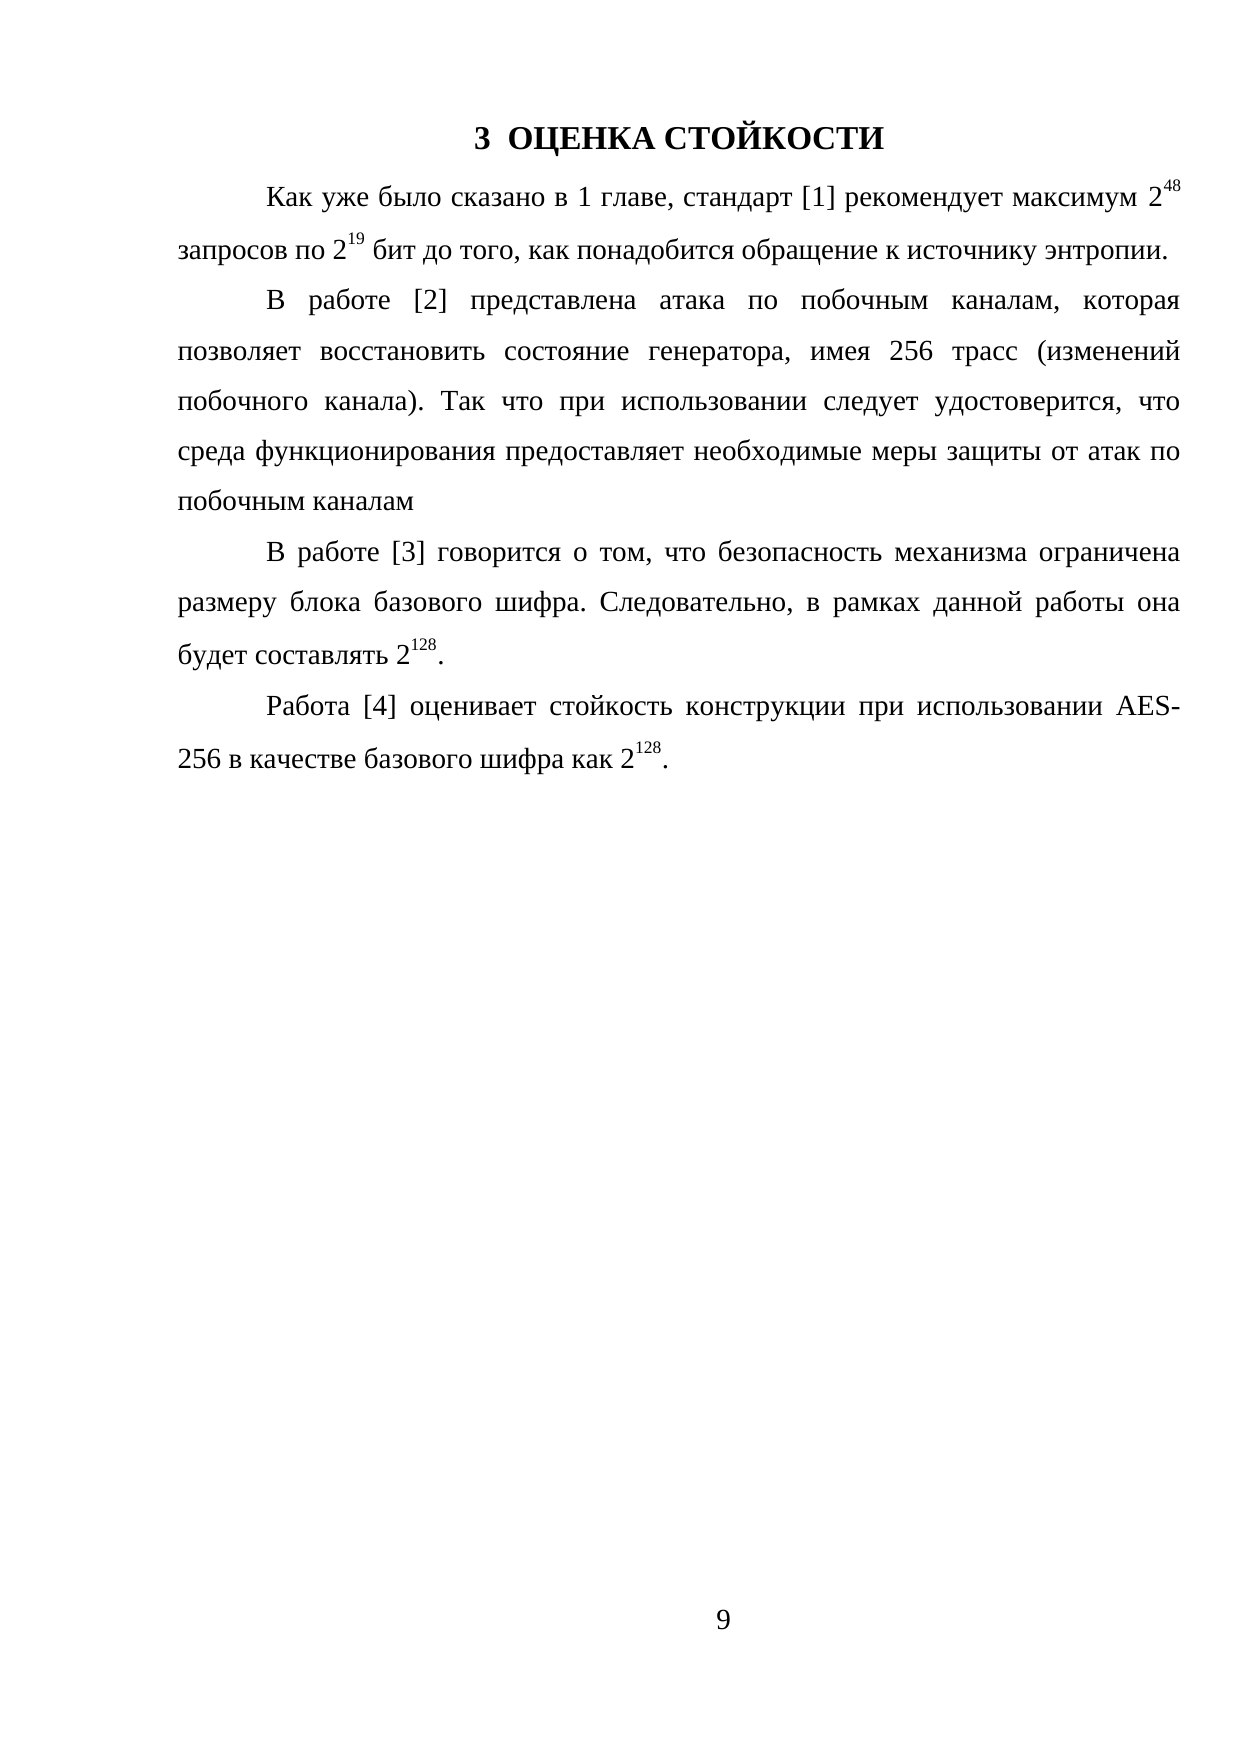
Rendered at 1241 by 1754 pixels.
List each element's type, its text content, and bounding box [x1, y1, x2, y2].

subtitle 3 ОЦЕНКА СТОЙКОСТИ [177, 118, 1181, 156]
text Как уже было сказано в 1 главе, стандарт [1] рекомендует максимум запросов по бит до того, как понадобится обращение к источнику энтропии. [177, 176, 1181, 266]
text В работе [2] представлена атака по побочным каналам, которая позволяет восстановить состояние генератора, имея 256 трасс (изменений побочного канала). Так что при использовании следует удостоверится, что среда функционирования предоставляет необходимые меры защиты от атак по побочным каналам [177, 282, 1181, 517]
text В работе [3] говорится о том, что безопасность механизма ограничена размеру блока базового шифра. Следовательно, в рамках данной работы она будет составлять . [177, 534, 1181, 671]
text Работа [4] оценивает стойкость конструкции при использовании AES-256 в качестве базового шифра как . [177, 688, 1181, 775]
